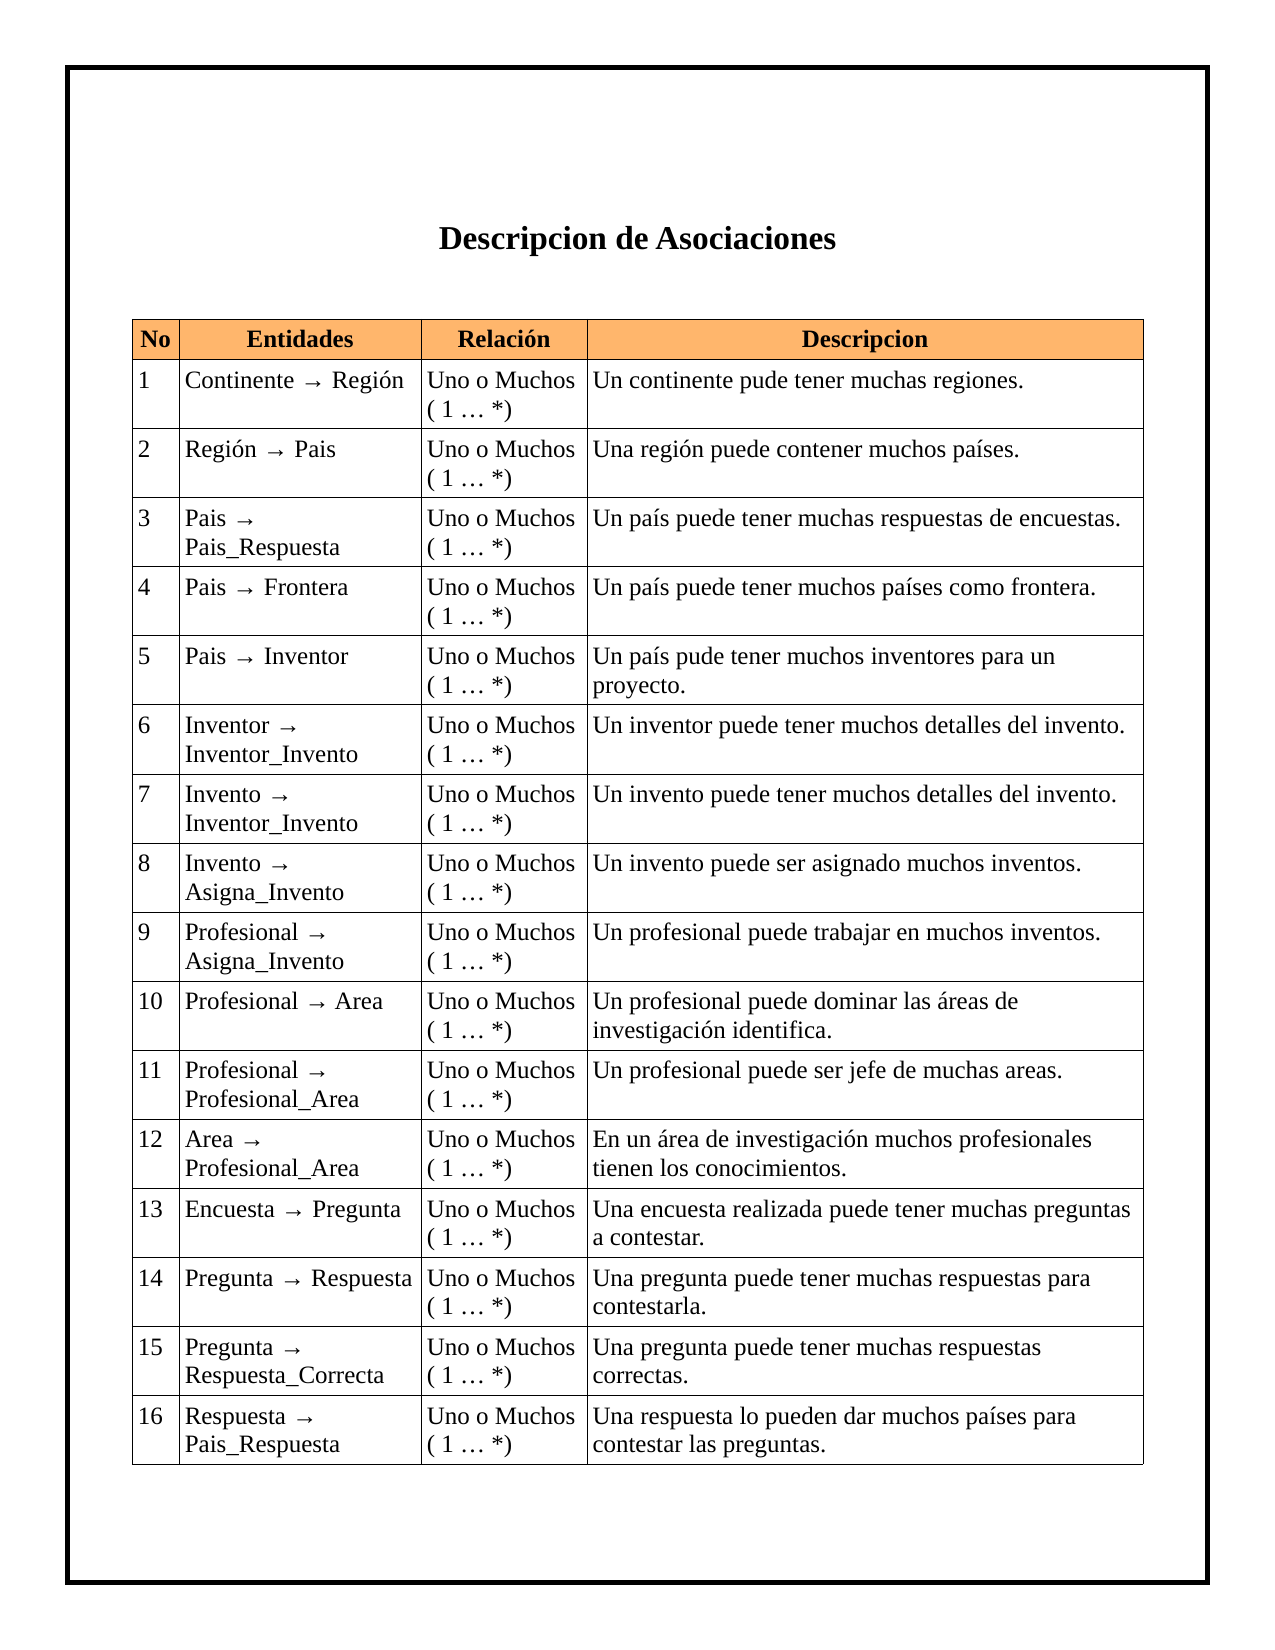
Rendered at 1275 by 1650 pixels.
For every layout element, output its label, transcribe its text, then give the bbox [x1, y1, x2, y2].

table_cell Un profesional puede dominar las áreas de investigación identifica. [588, 982, 1143, 1050]
table_cell Pais → Frontera [180, 567, 421, 635]
table_cell 14 [133, 1258, 179, 1326]
table_cell 6 [133, 705, 179, 773]
table_cell Uno o Muchos ( 1 … *) [422, 1258, 587, 1326]
table_cell Un inventor puede tener muchos detalles del invento. [588, 705, 1143, 773]
table_header Relación [422, 320, 587, 359]
text Descripcion de Asociaciones [132, 218, 1143, 256]
table_cell Uno o Muchos ( 1 … *) [422, 844, 587, 912]
table_cell Inventor → Inventor_Invento [180, 705, 421, 773]
table_cell 4 [133, 567, 179, 635]
table_cell Una región puede contener muchos países. [588, 429, 1143, 497]
table_cell Uno o Muchos ( 1 … *) [422, 636, 587, 704]
table_cell Una encuesta realizada puede tener muchas preguntas a contestar. [588, 1189, 1143, 1257]
table_header No [133, 320, 179, 359]
table_cell 1 [133, 360, 179, 428]
table_cell Un invento puede ser asignado muchos inventos. [588, 844, 1143, 912]
table_cell Invento → Asigna_Invento [180, 844, 421, 912]
table_cell 9 [133, 913, 179, 981]
table_cell Un profesional puede trabajar en muchos inventos. [588, 913, 1143, 981]
table_cell 5 [133, 636, 179, 704]
table_cell 8 [133, 844, 179, 912]
table_cell 15 [133, 1327, 179, 1395]
table_cell Un profesional puede ser jefe de muchas areas. [588, 1051, 1143, 1119]
table_cell Profesional → Area [180, 982, 421, 1050]
table_cell Pregunta → Respuesta_Correcta [180, 1327, 421, 1395]
table_cell Profesional → Profesional_Area [180, 1051, 421, 1119]
table_cell En un área de investigación muchos profesionales tienen los conocimientos. [588, 1120, 1143, 1188]
table_header Descripcion [588, 320, 1143, 359]
table_cell Uno o Muchos ( 1 … *) [422, 1327, 587, 1395]
table_cell Un país puede tener muchos países como frontera. [588, 567, 1143, 635]
table_cell 13 [133, 1189, 179, 1257]
table_cell 16 [133, 1396, 179, 1464]
table_cell Un invento puede tener muchos detalles del invento. [588, 775, 1143, 842]
table_cell Una respuesta lo pueden dar muchos países para contestar las preguntas. [588, 1396, 1143, 1464]
table_cell Uno o Muchos ( 1 … *) [422, 498, 587, 566]
table_cell Uno o Muchos ( 1 … *) [422, 982, 587, 1050]
table_cell Uno o Muchos ( 1 … *) [422, 1396, 587, 1464]
table_cell Región → Pais [180, 429, 421, 497]
table_cell Pais → Inventor [180, 636, 421, 704]
table_cell Uno o Muchos ( 1 … *) [422, 567, 587, 635]
table_cell Uno o Muchos ( 1 … *) [422, 913, 587, 981]
table_cell Respuesta → Pais_Respuesta [180, 1396, 421, 1464]
table_cell 11 [133, 1051, 179, 1119]
table_cell Profesional → Asigna_Invento [180, 913, 421, 981]
table_cell Uno o Muchos ( 1 … *) [422, 1051, 587, 1119]
table_cell 2 [133, 429, 179, 497]
table_cell Una pregunta puede tener muchas respuestas correctas. [588, 1327, 1143, 1395]
table_cell Invento → Inventor_Invento [180, 775, 421, 842]
table_cell Pregunta → Respuesta [180, 1258, 421, 1326]
table_cell Uno o Muchos ( 1 … *) [422, 360, 587, 428]
table_header Entidades [180, 320, 421, 359]
table_cell Un país puede tener muchas respuestas de encuestas. [588, 498, 1143, 566]
table_cell Un país pude tener muchos inventores para un proyecto. [588, 636, 1143, 704]
table_cell Una pregunta puede tener muchas respuestas para contestarla. [588, 1258, 1143, 1326]
table_cell Uno o Muchos ( 1 … *) [422, 775, 587, 842]
table_cell Uno o Muchos ( 1 … *) [422, 429, 587, 497]
table_cell 7 [133, 775, 179, 842]
table_cell Continente → Región [180, 360, 421, 428]
table_cell 12 [133, 1120, 179, 1188]
table_cell Area → Profesional_Area [180, 1120, 421, 1188]
table_cell 10 [133, 982, 179, 1050]
table_cell Uno o Muchos ( 1 … *) [422, 705, 587, 773]
table_cell Un continente pude tener muchas regiones. [588, 360, 1143, 428]
table_cell Encuesta → Pregunta [180, 1189, 421, 1257]
table_cell 3 [133, 498, 179, 566]
table_cell Pais → Pais_Respuesta [180, 498, 421, 566]
table_cell Uno o Muchos ( 1 … *) [422, 1120, 587, 1188]
table_cell Uno o Muchos ( 1 … *) [422, 1189, 587, 1257]
